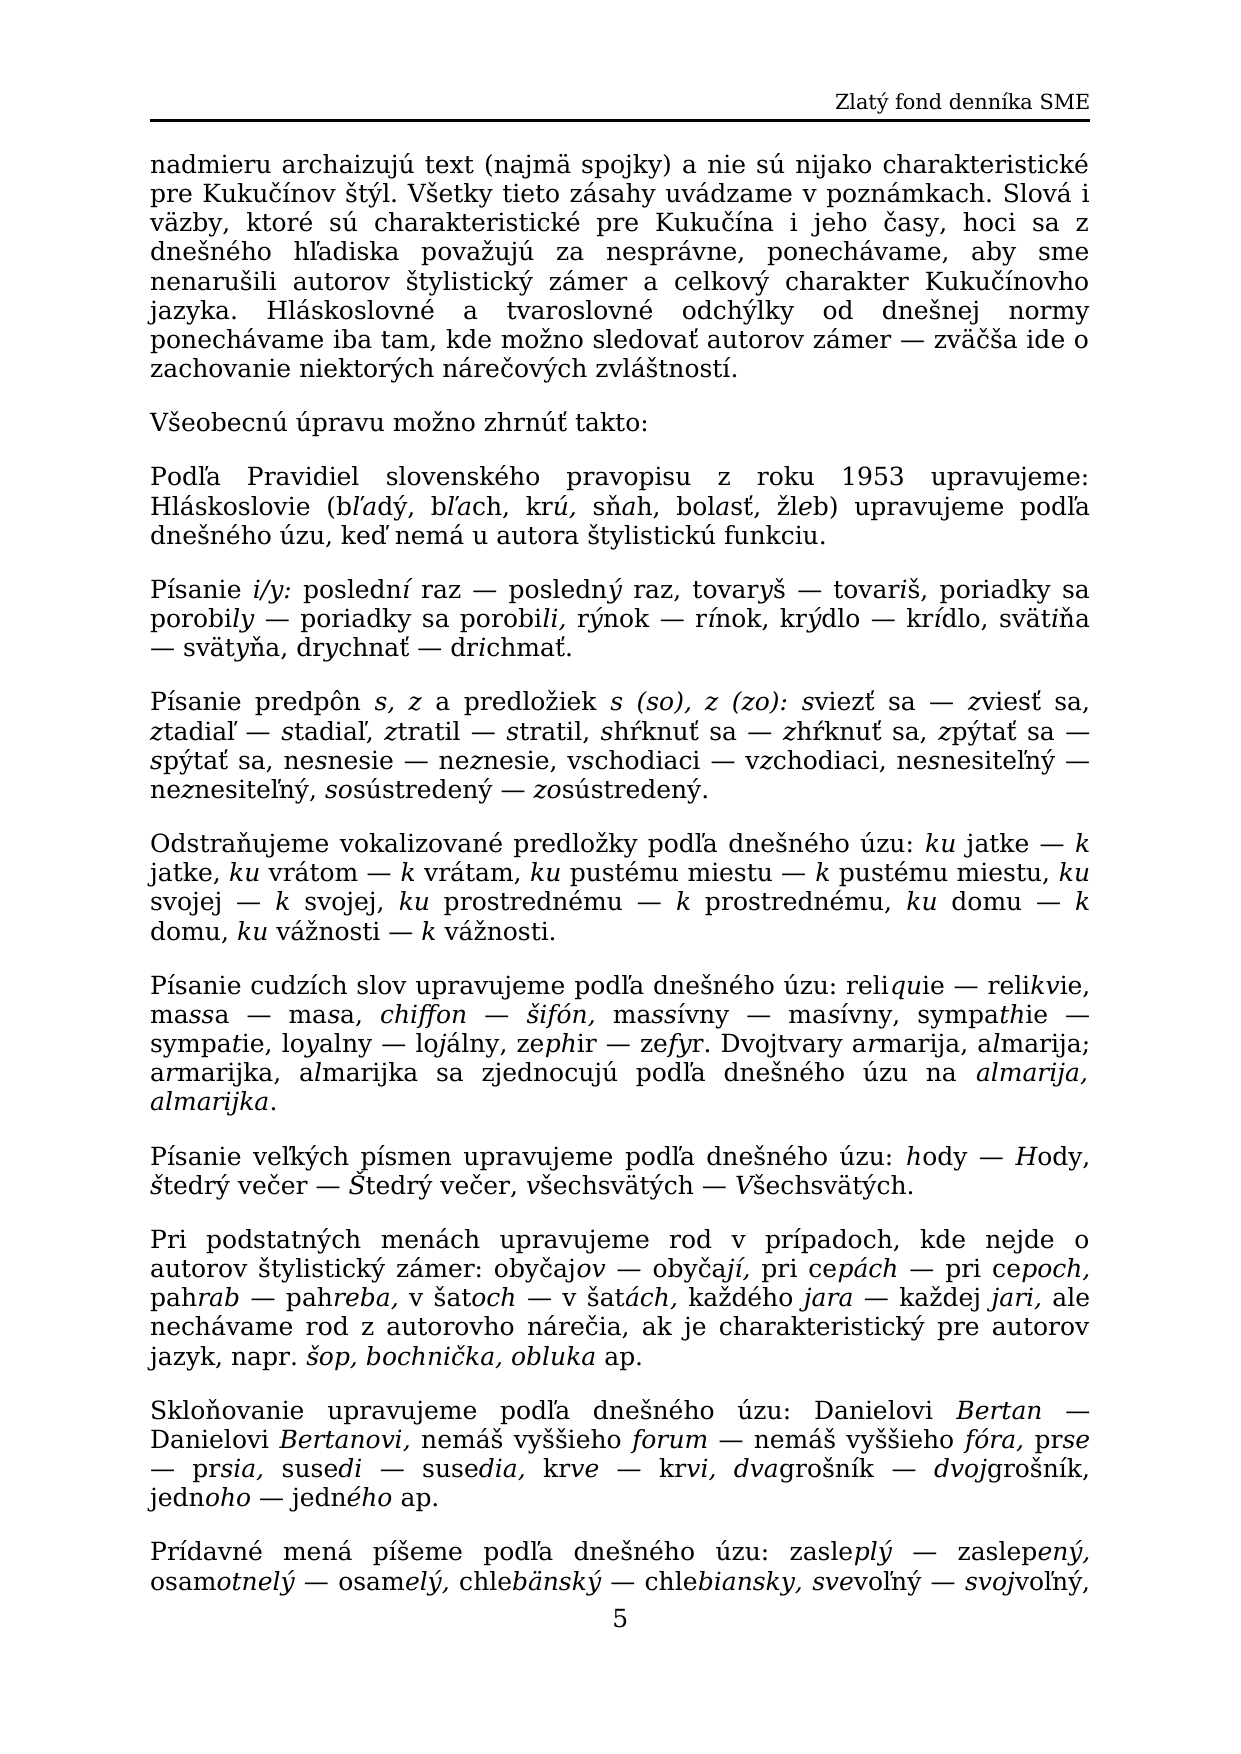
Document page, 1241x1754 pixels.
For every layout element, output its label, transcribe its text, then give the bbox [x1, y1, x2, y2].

text nadmieru archaizujú text (najmä spojky) a nie sú nijako charakteristické pre Kukučínov štýl. Všetky tieto zásahy uvádzame v poznámkach. Slová i väzby, ktoré sú charakteristické pre Kukučína i jeho časy, hoci sa z dnešného hľadiska považujú za nesprávne, ponechávame, aby sme nenarušili autorov štylistický zámer a celkový charakter Kukučínovho jazyka. Hláskoslovné a tvaroslovné odchýlky od dnešnej normy ponechávame iba tam, kde možno sledovať autorov zámer — zväčša ide o zachovanie niektorých nárečových zvláštností. [150, 150, 1090, 383]
text Odstraňujeme vokalizované predložky podľa dnešného úzu: ku jatke — k jatke, ku vrátom — k vrátam, ku pustému miestu — k pustému miestu, ku svojej — k svojej, ku prostrednému — k prostrednému, ku domu — k domu, ku vážnosti — k vážnosti. [150, 829, 1090, 946]
text Skloňovanie upravujeme podľa dnešného úzu: Danielovi Bertan — Danielovi Bertanovi, nemáš vyššieho forum — nemáš vyššieho fóra, prse — prsia, susedi — susedia, krve — krvi, dvagrošník — dvojgrošník, jednoho — jedného ap. [150, 1396, 1090, 1512]
text Všeobecnú úpravu možno zhrnúť takto: [150, 408, 1090, 437]
text Písanie predpôn s, z a predložiek s (so), z (zo): sviezť sa — zviesť sa, ztadiaľ — stadiaľ, ztratil — stratil, shŕknuť sa — zhŕknuť sa, zpýtať sa — spýtať sa, nesnesie — neznesie, vschodiaci — vzchodiaci, nesnesiteľný — neznesiteľný, sosústredený — zosústredený. [150, 687, 1090, 804]
text Podľa Pravidiel slovenského pravopisu z roku 1953 upravujeme: Hláskoslovie (bľadý, bľach, krú, sňah, bolasť, žleb) upravujeme podľa dnešného úzu, keď nemá u autora štylistickú funkciu. [150, 462, 1090, 550]
text Písanie i/y: poslední raz — posledný raz, tovaryš — tovariš, poriadky sa porobily — poriadky sa porobili, rýnok — rínok, krýdlo — krídlo, svätiňa — svätyňa, drychnať — drichmať. [150, 575, 1090, 662]
text Pri podstatných menách upravujeme rod v prípadoch, kde nejde o autorov štylistický zámer: obyčajov — obyčají, pri cepách — pri cepoch, pahrab — pahreba, v šatoch — v šatách, každého jara — každej jari, ale nechávame rod z autorovho nárečia, ak je charakteristický pre autorov jazyk, napr. šop, bochnička, obluka ap. [150, 1225, 1090, 1371]
text Písanie veľkých písmen upravujeme podľa dnešného úzu: hody — Hody, štedrý večer — Štedrý večer, všechsvätých — Všechsvätých. [150, 1142, 1090, 1200]
text Prídavné mená píšeme podľa dnešného úzu: zasleplý — zaslepený, osamotnelý — osamelý, chlebänský — chlebiansky, svevoľný — svojvoľný, [150, 1537, 1090, 1596]
text Písanie cudzích slov upravujeme podľa dnešného úzu: reliquie — relikvie, massa — masa, chiffon — šifón, massívny — masívny, sympathie — sympatie, loyalny — lojálny, zephir — zefyr. Dvojtvary armarija, almarija; armarijka, almarijka sa zjednocujú podľa dnešného úzu na almarija, almarijka. [150, 971, 1090, 1117]
